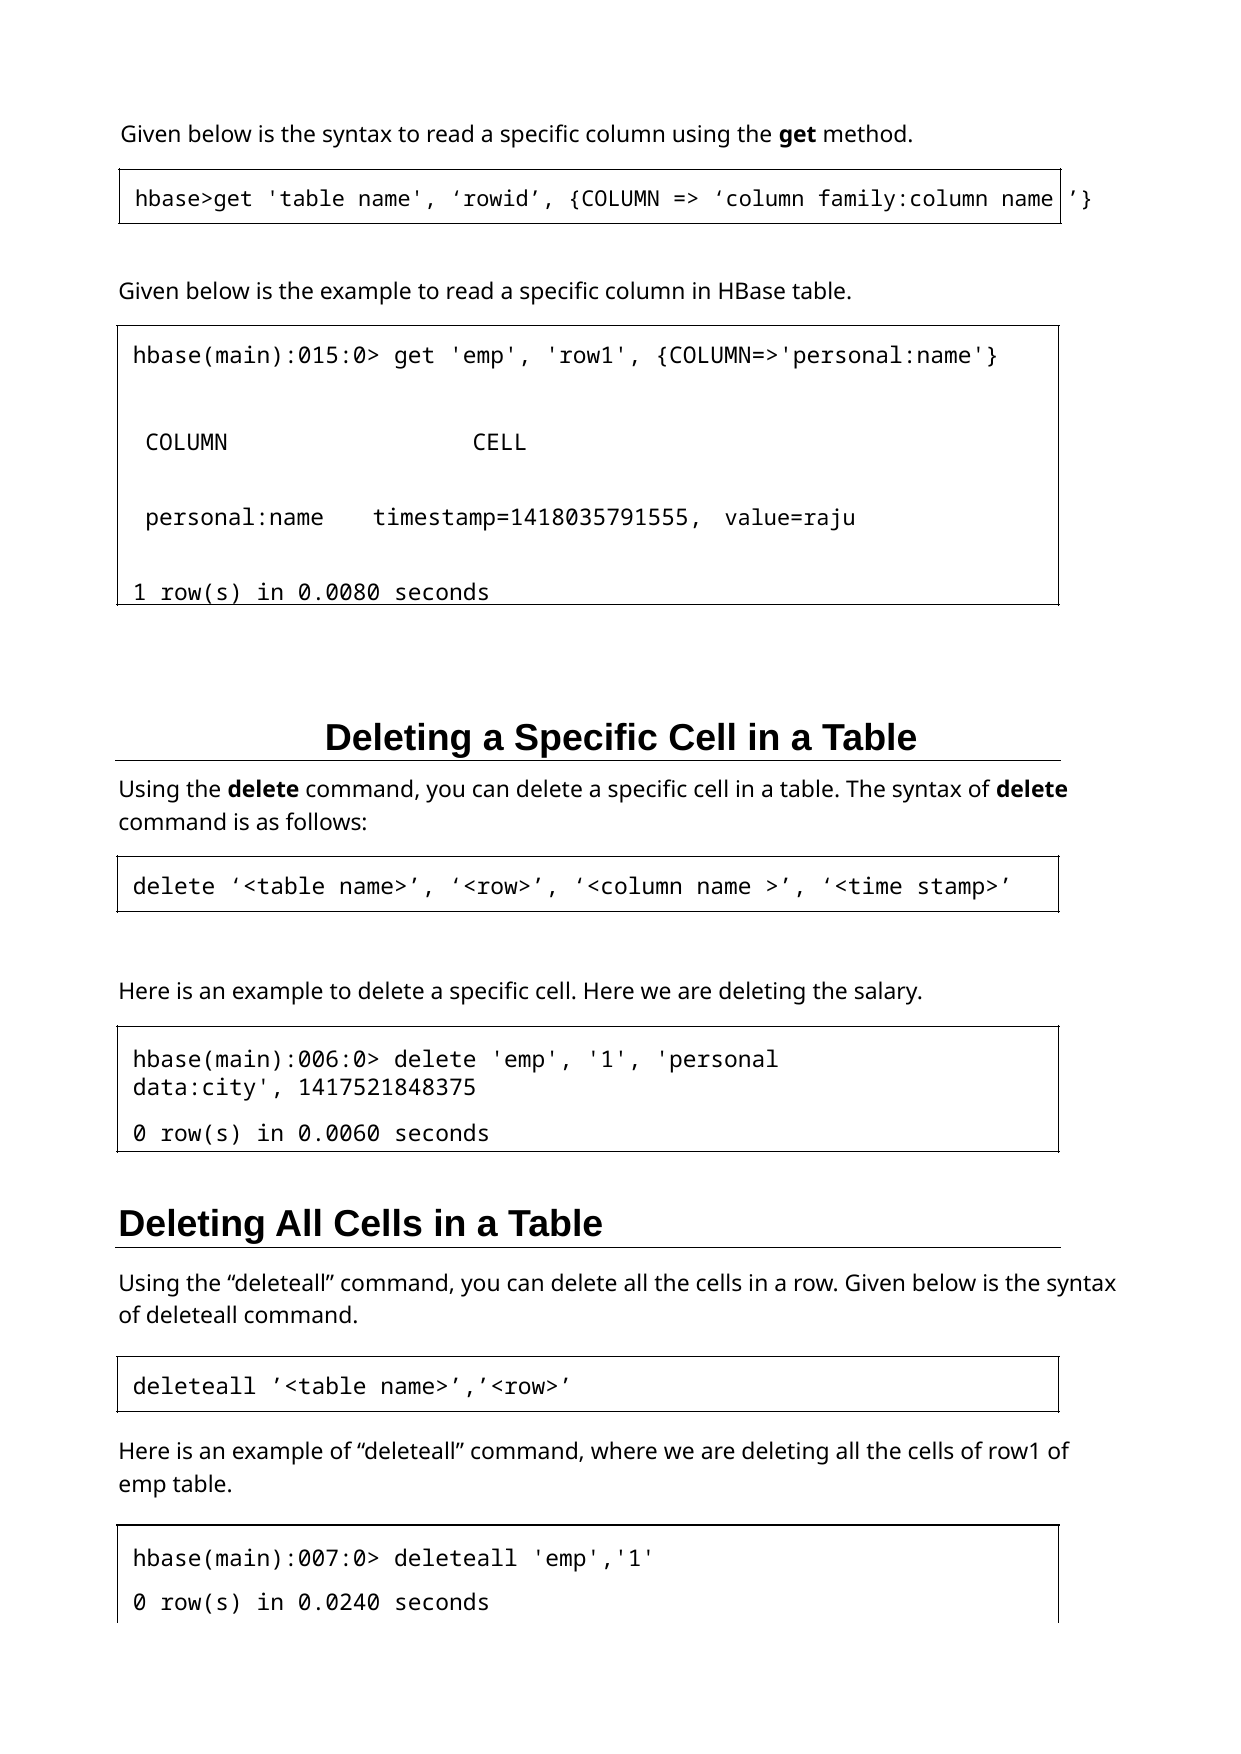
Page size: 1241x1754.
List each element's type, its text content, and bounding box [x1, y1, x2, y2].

text [1059, 870, 1122, 901]
text deleteall ’<table name>’,’<row>’ [133, 1370, 1058, 1401]
text Deleting a Specific Cell in a Table [118, 722, 1124, 757]
text Using the delete command, you can delete a specific cell in a table. The syntax of delete command is as follows: [118, 773, 1122, 837]
text Given below is the example to read a specific column in HBase table. [118, 274, 1122, 306]
text delete ‘<table name>’, ‘<row>’, ‘<column name >’, ‘<time stamp>’ [133, 870, 1058, 901]
text Using the “deleteall” command, you can delete all the cells in a row. Given below is the syntax of deleteall command. [118, 1266, 1122, 1331]
text ’} [1061, 183, 1122, 212]
text 0 row(s) in 0.0060 seconds [133, 1117, 1058, 1148]
text COLUMN CELL [145, 426, 1058, 458]
text [1059, 501, 1122, 532]
text hbase(main):015:0> get 'emp', 'row1', {COLUMN=>'personal:name'} [133, 339, 1058, 370]
text personal:name timestamp=1418035791555, value=raju [145, 501, 1058, 532]
text Given below is the syntax to read a specific column using the get method. [120, 118, 1122, 149]
text [1059, 426, 1122, 458]
text hbase(main):006:0> delete 'emp', '1', 'personal data:city', 1417521848375 [133, 1043, 941, 1103]
text hbase>get 'table name', ‘rowid’, {COLUMN => ‘column family:column name [135, 183, 1060, 212]
text Deleting All Cells in a Table [118, 1201, 1122, 1244]
text [1059, 1370, 1122, 1401]
text [1059, 339, 1122, 370]
text 1 row(s) in 0.0080 seconds [133, 576, 1122, 607]
text hbase(main):007:0> deleteall 'emp','1' 0 row(s) in 0.0240 seconds [133, 1542, 676, 1617]
text [1059, 1117, 1122, 1148]
text Here is an example to delete a specific cell. Here we are deleting the salary. [118, 975, 1122, 1006]
text Here is an example of “deleteall” command, where we are deleting all the cells of row1 of emp table. [118, 1435, 1122, 1499]
